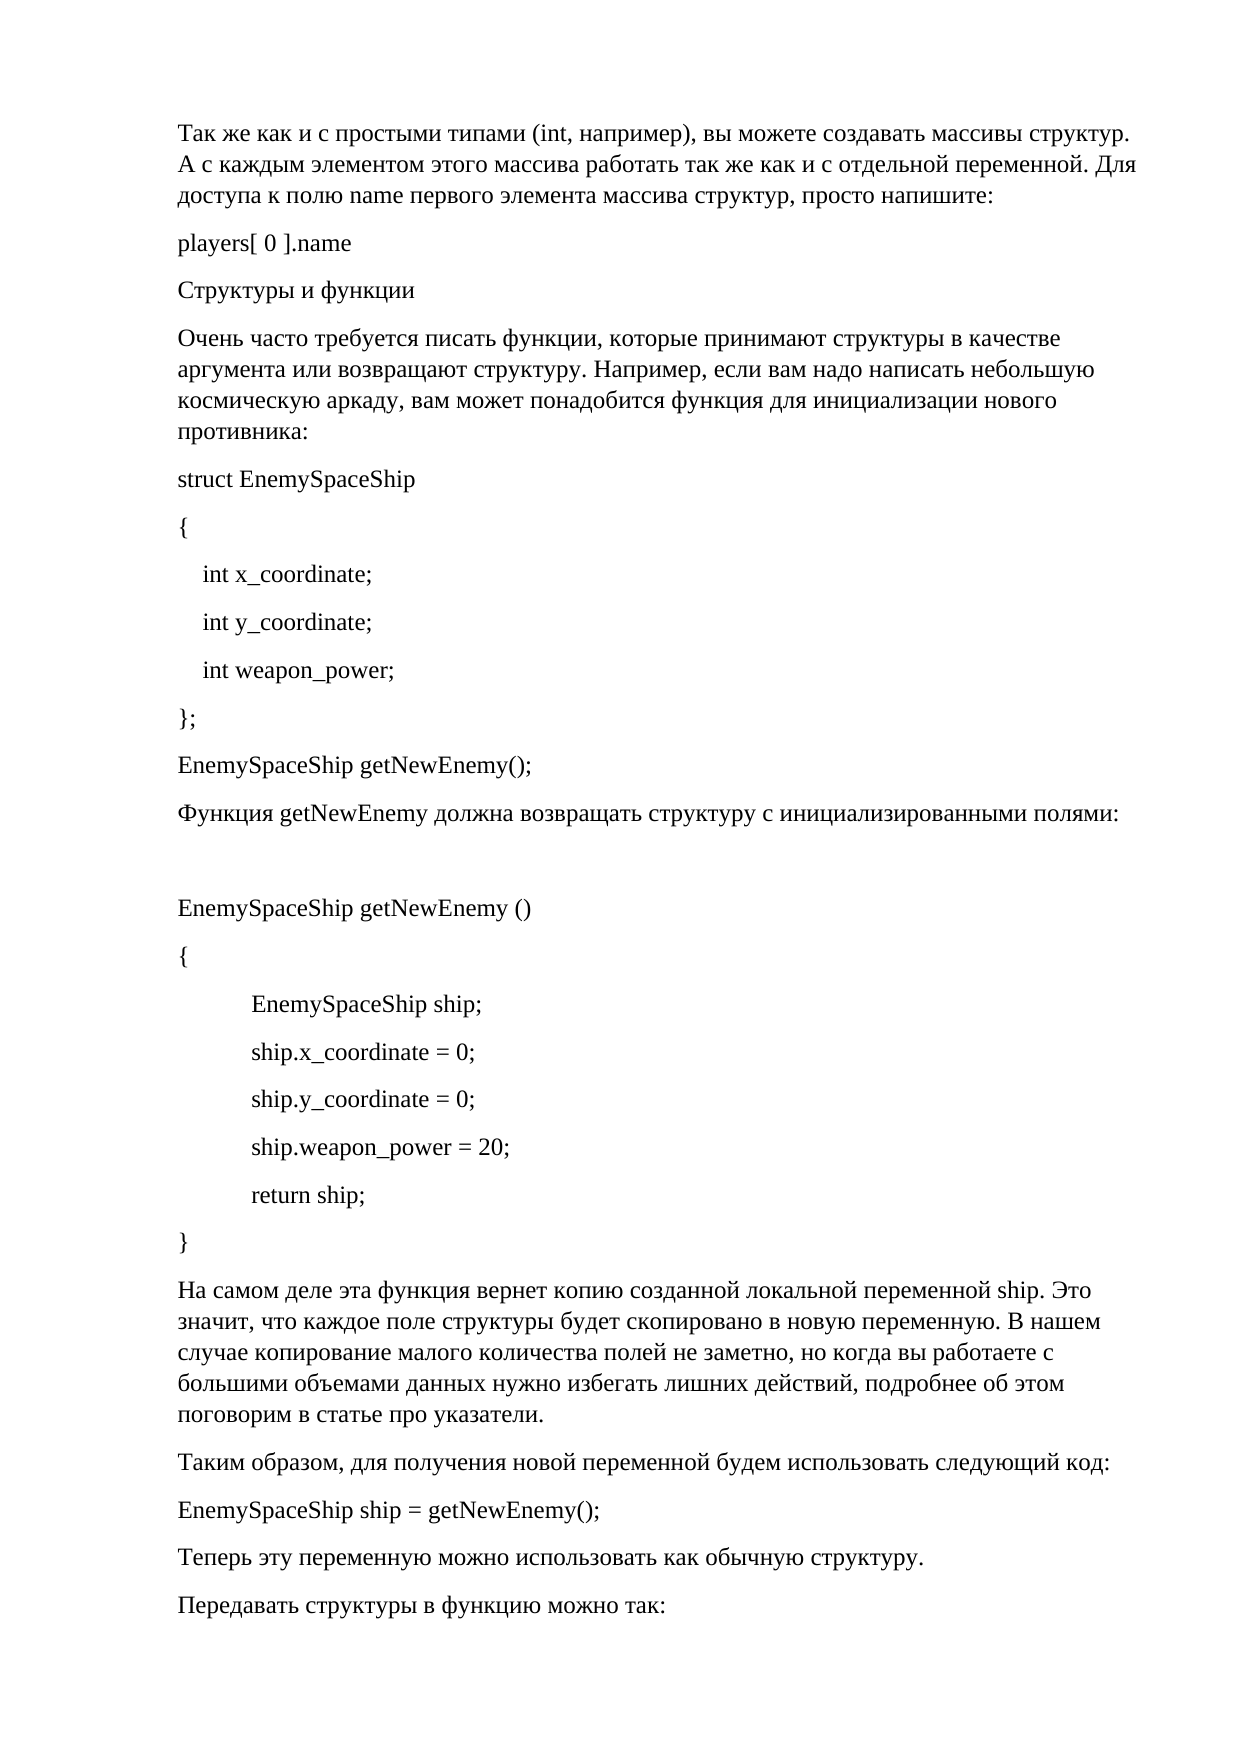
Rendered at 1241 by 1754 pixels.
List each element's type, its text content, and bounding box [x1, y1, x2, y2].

text struct EnemySpaceShip [177, 464, 1152, 493]
text players[ 0 ].name [177, 228, 1152, 257]
text EnemySpaceShip getNewEnemy(); [177, 750, 1152, 779]
text { [177, 941, 1152, 970]
text Передавать структуры в функцию можно так: [177, 1590, 1152, 1619]
text Таким образом, для получения новой переменной будем использовать следующий код: [177, 1447, 1152, 1476]
text Теперь эту переменную можно использовать как обычную структуру. [177, 1542, 1152, 1571]
text int x_coordinate; [177, 559, 1152, 588]
text Функция getNewEnemy должна возвращать структуру с инициализированными полями: [177, 798, 1152, 827]
text ship.weapon_power = 20; [177, 1132, 1152, 1161]
text Структуры и функции [177, 276, 1152, 304]
text }; [177, 703, 1152, 731]
text { [177, 512, 1152, 541]
text ship.y_coordinate = 0; [177, 1084, 1152, 1113]
text return ship; [177, 1180, 1152, 1208]
text EnemySpaceShip getNewEnemy () [177, 893, 1152, 922]
text Очень часто требуется писать функции, которые принимают структуры в качестве аргумента или возвращают структуру. Например, если вам надо написать небольшую космическую аркаду, вам может понадобится функция для инициализации нового противника: [177, 323, 1152, 445]
text Так же как и с простыми типами (int, например), вы можете создавать массивы структур. А с каждым элементом этого массива работать так же как и с отдельной переменной. Для доступа к полю name первого элемента массива структур, просто напишите: [177, 118, 1152, 209]
text } [177, 1227, 1152, 1256]
text int weapon_power; [177, 655, 1152, 684]
text int y_coordinate; [177, 607, 1152, 636]
text На самом деле эта функция вернет копию созданной локальной переменной ship. Это значит, что каждое поле структуры будет скопировано в новую переменную. В нашем случае копирование малого количества полей не заметно, но когда вы работаете с большими объемами данных нужно избегать лишних действий, подробнее об этом поговорим в статье про указатели. [177, 1275, 1152, 1428]
text EnemySpaceShip ship; [177, 989, 1152, 1018]
text EnemySpaceShip ship = getNewEnemy(); [177, 1495, 1152, 1523]
text ship.x_coordinate = 0; [177, 1037, 1152, 1065]
